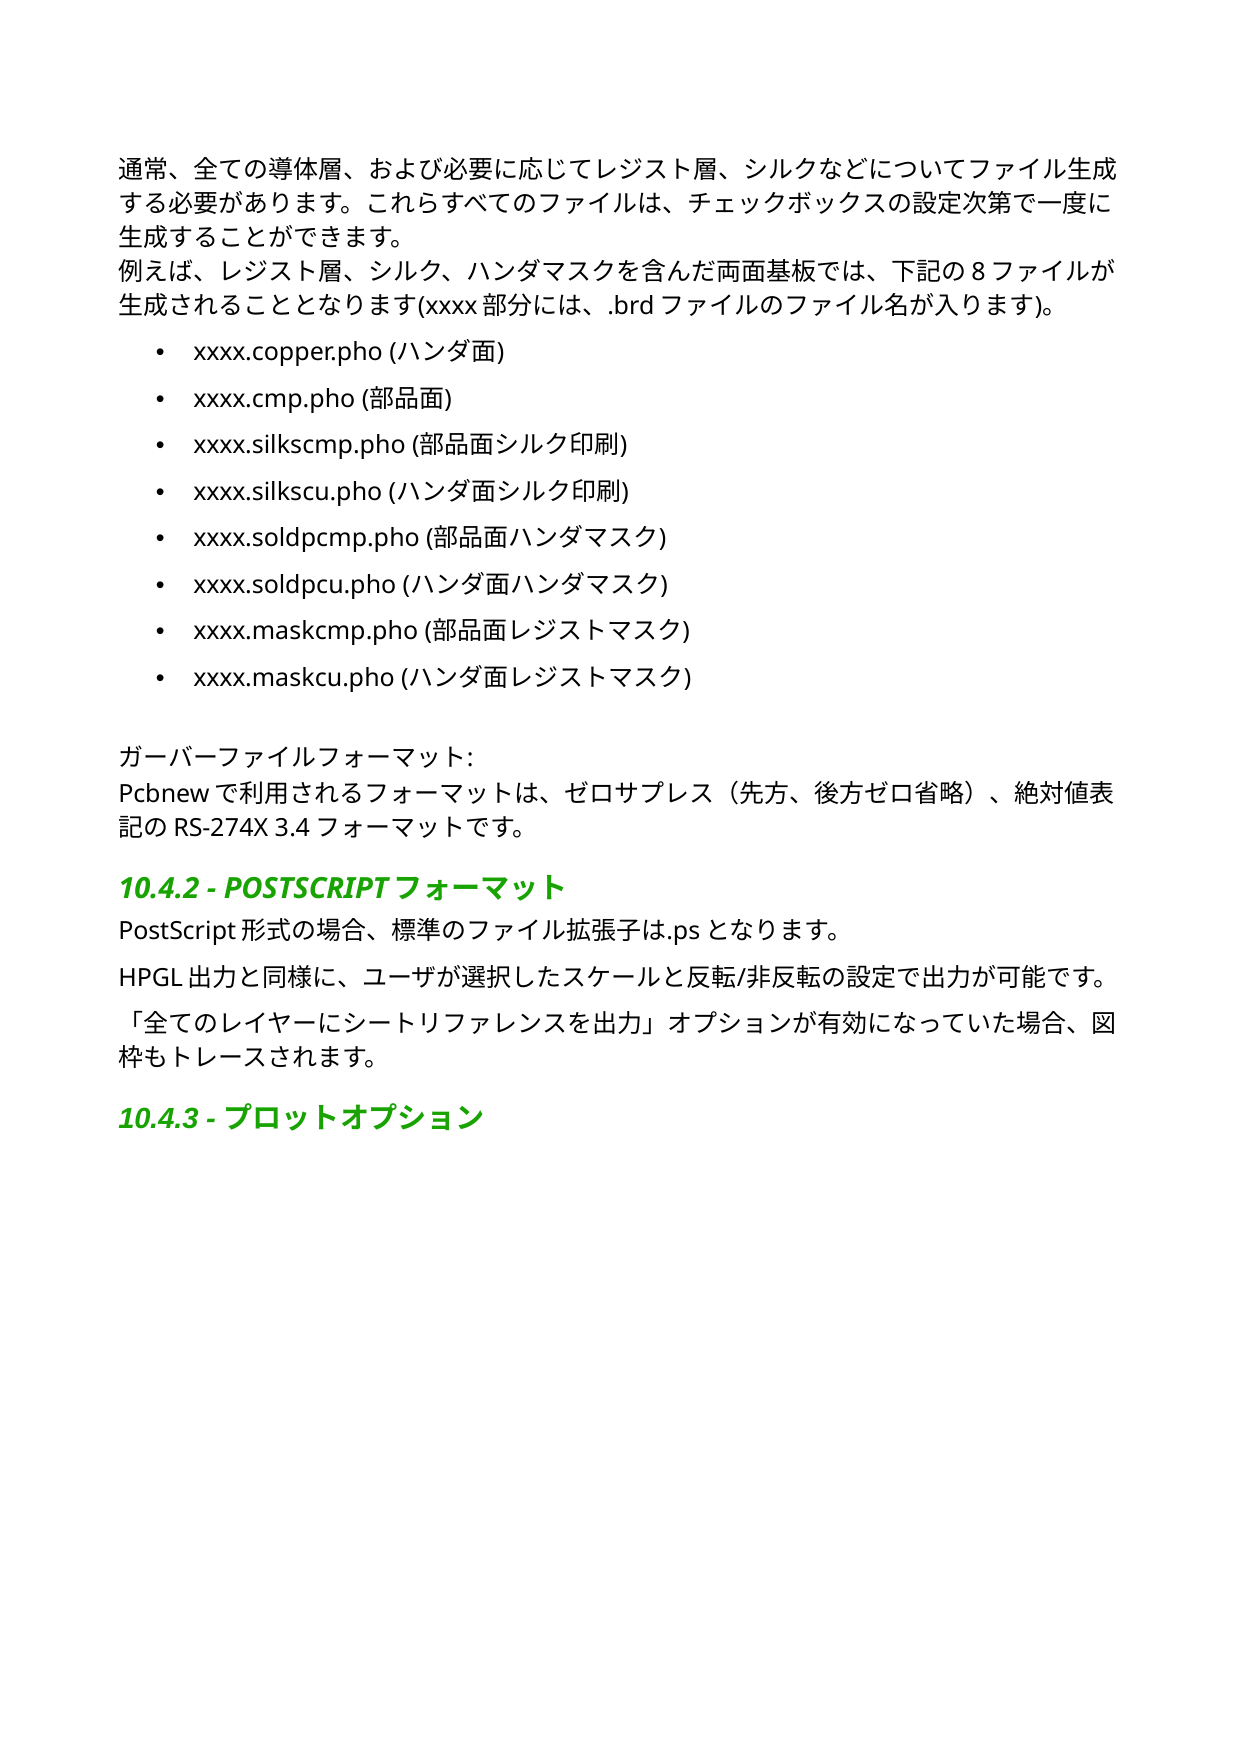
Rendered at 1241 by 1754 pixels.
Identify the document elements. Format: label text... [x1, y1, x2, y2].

text 通常、全ての導体層、および必要に応じてレジスト層、シルクなどについてファイル生成する必要があります。これらすべてのファイルは、チェックボックスの設定次第で一度に生成することができます。 [118, 152, 1122, 254]
list xxxx.copper.pho (ハンダ面) [156, 334, 1122, 368]
list xxxx.soldpcu.pho (ハンダ面ハンダマスク) [156, 567, 1122, 601]
text HPGL出力と同様に、ユーザが選択したスケールと反転/非反転の設定で出力が可能です。 [118, 960, 1122, 994]
subtitle POSTSCRIPTフォーマット [118, 867, 1122, 907]
list xxxx.maskcmp.pho (部品面レジストマスク) [156, 613, 1122, 647]
text PostScript形式の場合、標準のファイル拡張子は.psとなります。 [118, 913, 1122, 947]
subtitle プロットオプション [118, 1097, 1122, 1137]
list xxxx.maskcu.pho (ハンダ面レジストマスク) [156, 659, 1122, 693]
text ガーバーファイルフォーマット: [118, 740, 1122, 774]
list xxxx.cmp.pho (部品面) [156, 381, 1122, 415]
list xxxx.silkscmp.pho (部品面シルク印刷) [156, 427, 1122, 461]
list xxxx.silkscu.pho (ハンダ面シルク印刷) [156, 474, 1122, 508]
list xxxx.soldpcmp.pho (部品面ハンダマスク) [156, 520, 1122, 554]
text 「全てのレイヤーにシートリファレンスを出力」オプションが有効になっていた場合、図枠もトレースされます。 [118, 1006, 1122, 1074]
text Pcbnewで利用されるフォーマットは、ゼロサプレス（先方、後方ゼロ省略）、絶対値表記のRS-274X 3.4フォーマットです。 [118, 774, 1122, 844]
text 例えば、レジスト層、シルク、ハンダマスクを含んだ両面基板では、下記の8ファイルが生成されることとなります(xxxx部分には、.brdファイルのファイル名が入ります)。 [118, 254, 1122, 322]
